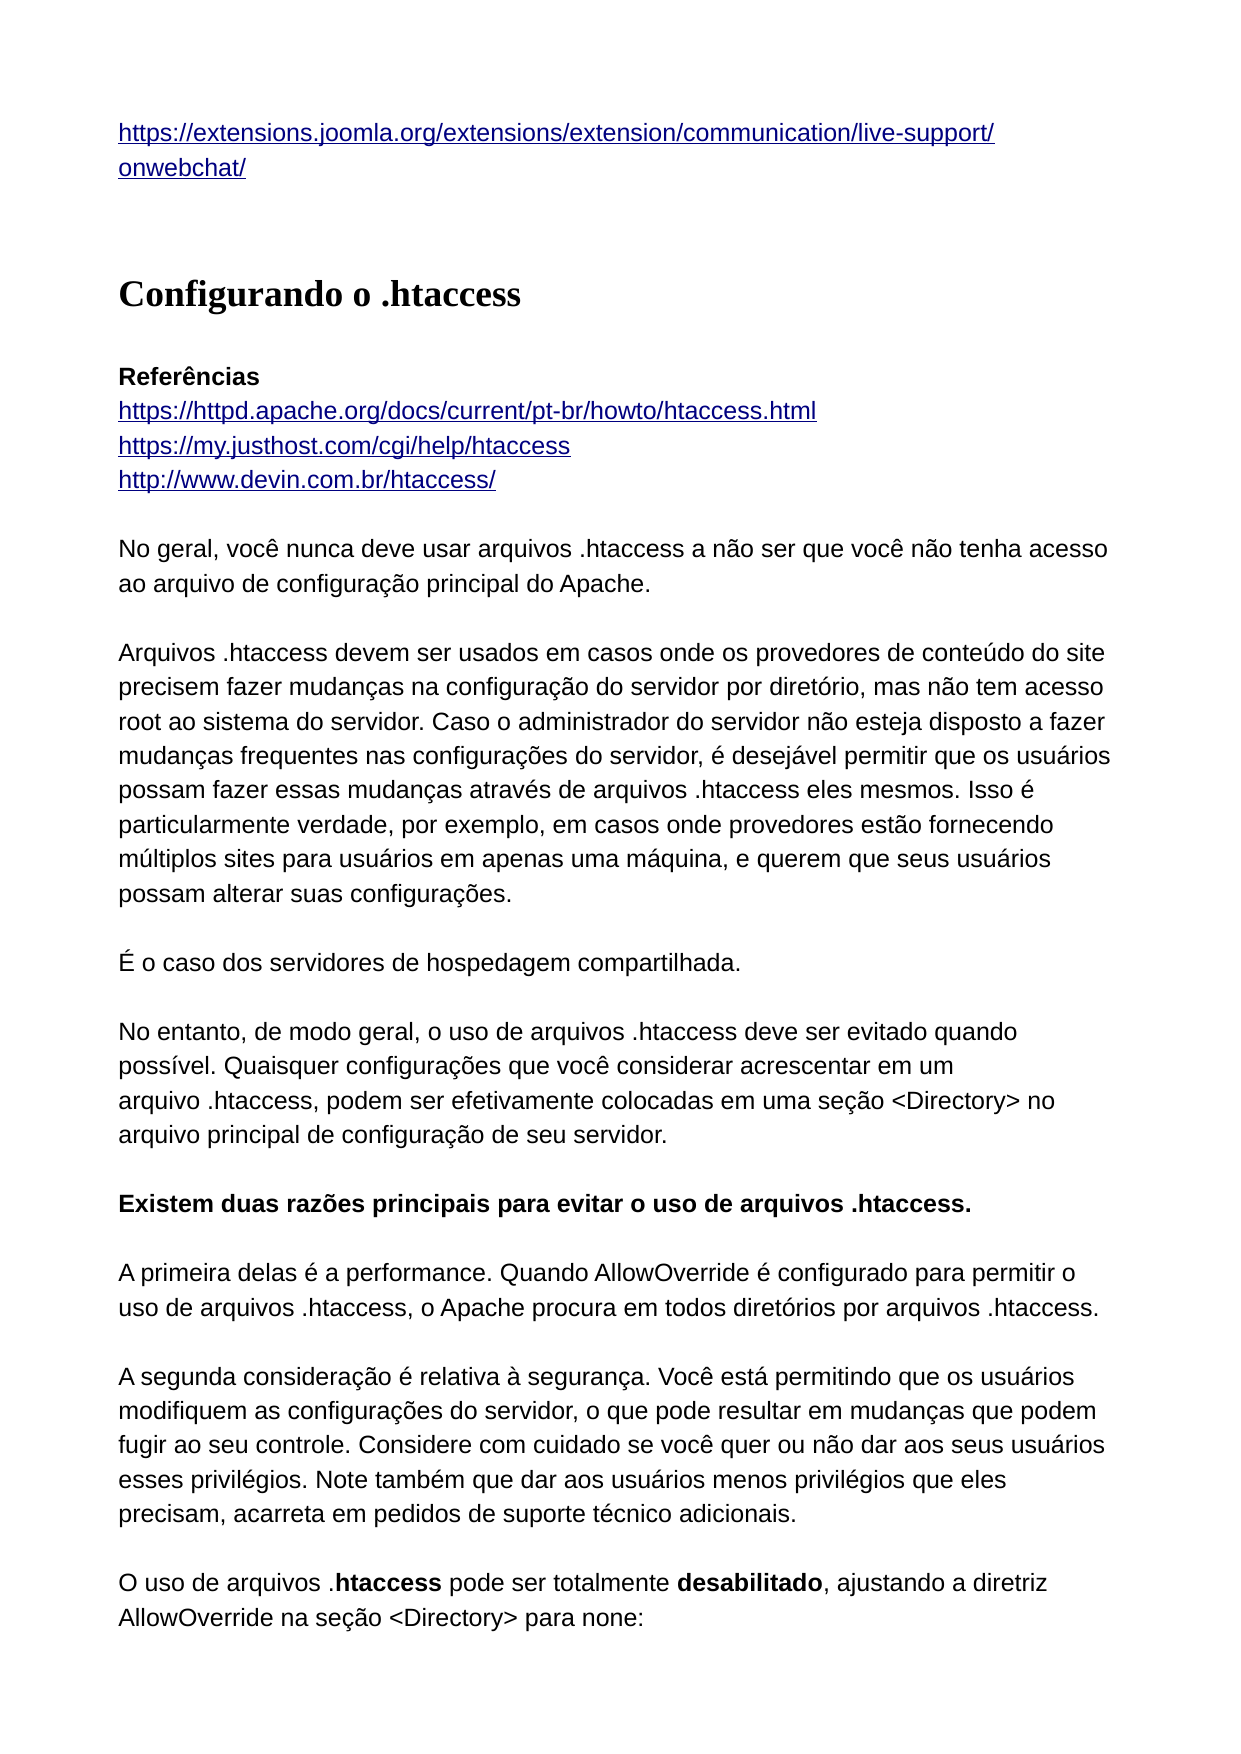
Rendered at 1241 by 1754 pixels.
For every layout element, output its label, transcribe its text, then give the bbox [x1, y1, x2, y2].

text https://extensions.joomla.org/extensions/extension/communication/live-support/onwebchat/ [118, 118, 1122, 181]
subtitle Configurando o .htaccess [118, 272, 1122, 315]
text Referências https://httpd.apache.org/docs/current/pt-br/howto/htaccess.html https://my.justhost.com/cgi/help/htaccess http://www.devin.com.br/htaccess/ No geral, você nunca deve usar arquivos .htaccess a não ser que você não tenha acesso ao arquivo de configuração principal do Apache. Arquivos .htaccess devem ser usados em casos onde os provedores de conteúdo do site precisem fazer mudanças na configuração do servidor por diretório, mas não tem acesso root ao sistema do servidor. Caso o administrador do servidor não esteja disposto a fazer mudanças frequentes nas configurações do servidor, é desejável permitir que os usuários possam fazer essas mudanças através de arquivos .htaccess eles mesmos. Isso é particularmente verdade, por exemplo, em casos onde provedores estão fornecendo múltiplos sites para usuários em apenas uma máquina, e querem que seus usuários possam alterar suas configurações. É o caso dos servidores de hospedagem compartilhada. No entanto, de modo geral, o uso de arquivos .htaccess deve ser evitado quando possível. Quaisquer configurações que você considerar acrescentar em um arquivo .htaccess, podem ser efetivamente colocadas em uma seção <Directory> no arquivo principal de configuração de seu servidor. Existem duas razões principais para evitar o uso de arquivos .htaccess. A primeira delas é a performance. Quando AllowOverride é configurado para permitir o uso de arquivos .htaccess, o Apache procura em todos diretórios por arquivos .htaccess. A segunda consideração é relativa à segurança. Você está permitindo que os usuários modifiquem as configurações do servidor, o que pode resultar em mudanças que podem fugir ao seu controle. Considere com cuidado se você quer ou não dar aos seus usuários esses privilégios. Note também que dar aos usuários menos privilégios que eles precisam, acarreta em pedidos de suporte técnico adicionais. O uso de arquivos .htaccess pode ser totalmente desabilitado, ajustando a diretriz AllowOverride na seção <Directory> para none: [118, 327, 1122, 1632]
